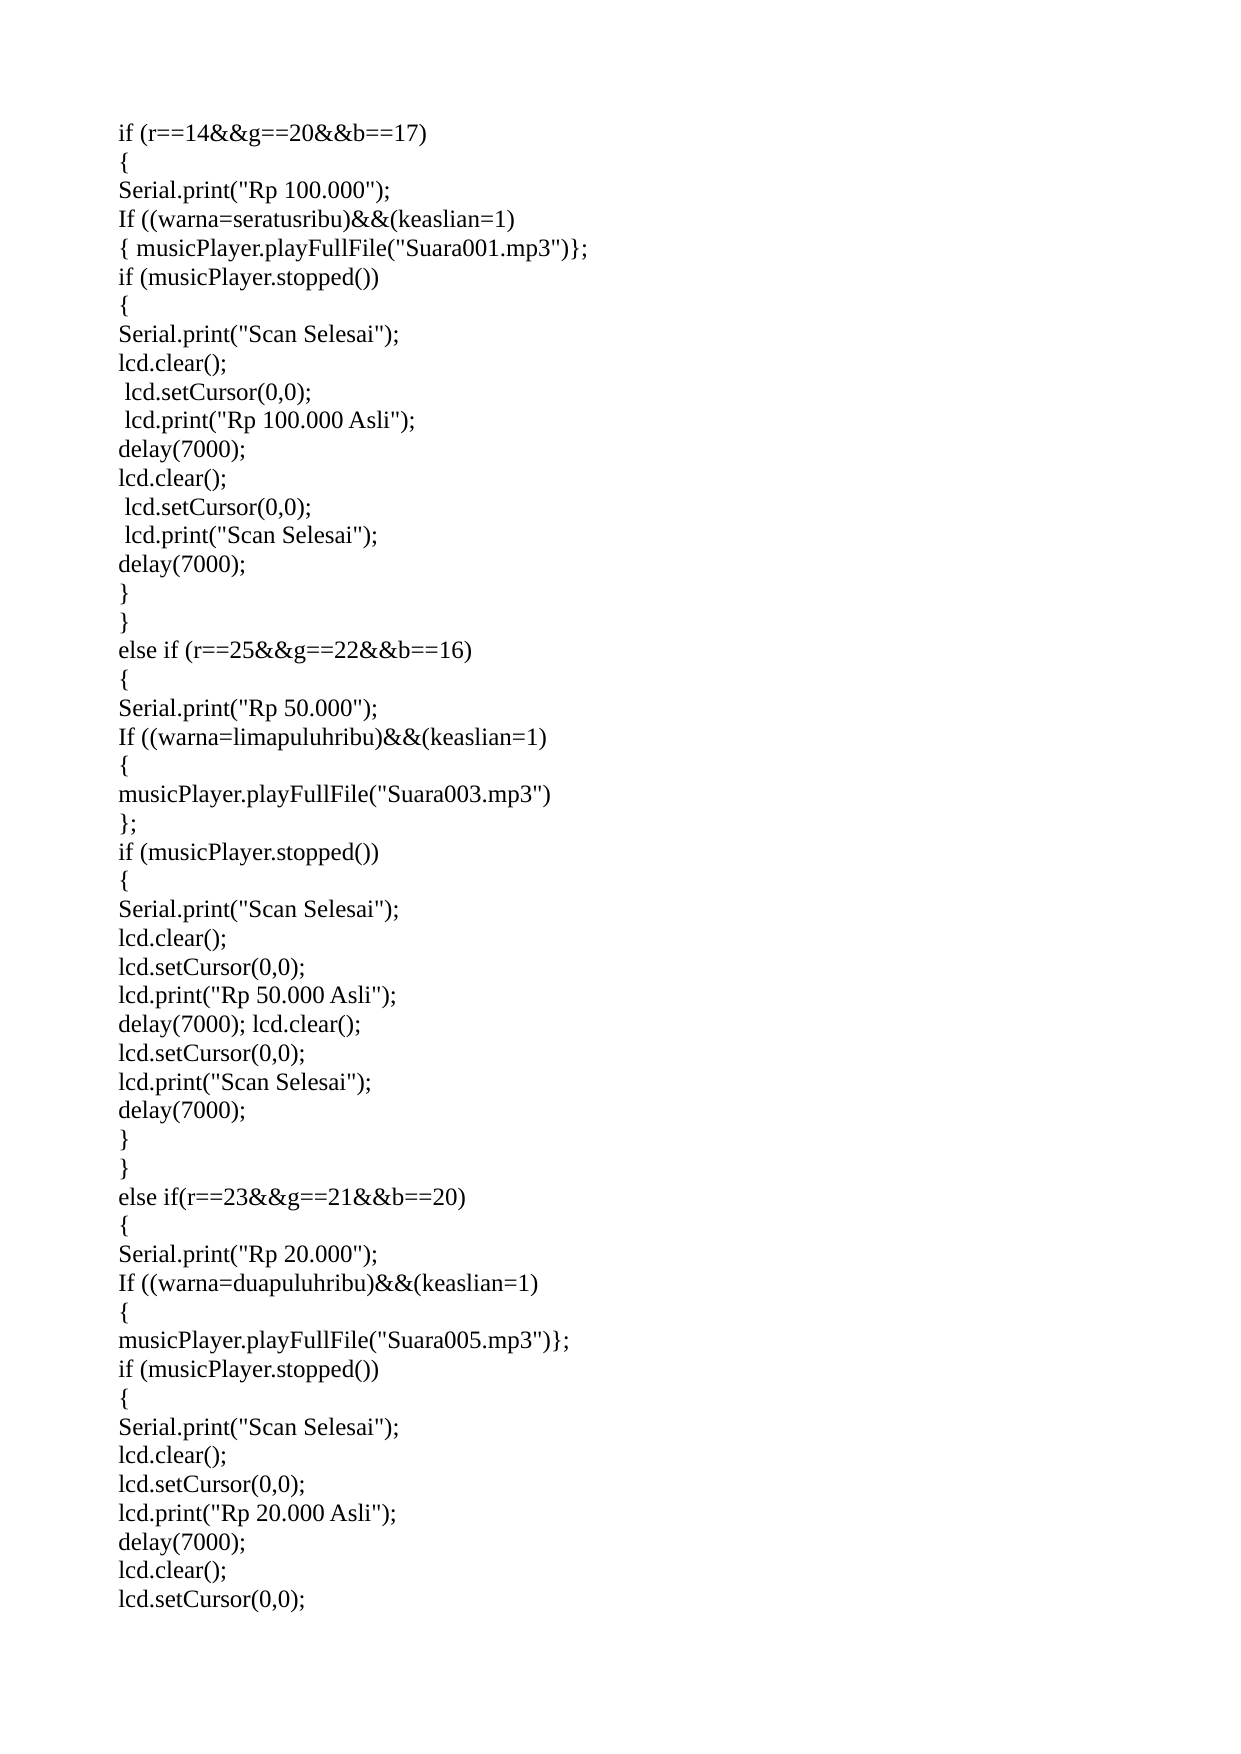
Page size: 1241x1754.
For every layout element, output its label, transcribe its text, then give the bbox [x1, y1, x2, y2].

text { [118, 291, 1122, 319]
text { [118, 866, 1122, 894]
text delay(7000); [118, 549, 1122, 578]
text } [118, 1153, 1122, 1182]
text musicPlayer.playFullFile("Suara005.mp3")}; [118, 1326, 1122, 1354]
text else if(r==23&&g==21&&b==20) [118, 1182, 1122, 1211]
text lcd.print("Scan Selesai"); [118, 521, 1122, 549]
text if (musicPlayer.stopped()) [118, 262, 1122, 291]
text lcd.clear(); [118, 1441, 1122, 1469]
text Serial.print("Scan Selesai"); [118, 1412, 1122, 1441]
text { [118, 1297, 1122, 1326]
text lcd.clear(); [118, 923, 1122, 952]
text musicPlayer.playFullFile("Suara003.mp3") [118, 779, 1122, 808]
text lcd.setCursor(0,0); [118, 377, 1122, 406]
text If ((warna=seratusribu)&&(keaslian=1) [118, 204, 1122, 233]
text lcd.setCursor(0,0); [118, 1584, 1122, 1613]
text If ((warna=duapuluhribu)&&(keaslian=1) [118, 1268, 1122, 1297]
text Serial.print("Rp 100.000"); [118, 176, 1122, 204]
text delay(7000); lcd.clear(); [118, 1009, 1122, 1038]
text { [118, 1211, 1122, 1239]
text } [118, 1124, 1122, 1153]
text lcd.print("Rp 50.000 Asli"); [118, 981, 1122, 1009]
text lcd.setCursor(0,0); [118, 1038, 1122, 1067]
text }; [118, 808, 1122, 837]
text lcd.print("Rp 20.000 Asli"); [118, 1498, 1122, 1527]
text { [118, 1383, 1122, 1412]
text lcd.setCursor(0,0); [118, 492, 1122, 521]
text if (musicPlayer.stopped()) [118, 1354, 1122, 1383]
text lcd.print("Scan Selesai"); [118, 1067, 1122, 1096]
text delay(7000); [118, 434, 1122, 463]
text lcd.clear(); [118, 1556, 1122, 1584]
text if (r==14&&g==20&&b==17) [118, 118, 1122, 147]
text { [118, 751, 1122, 779]
text } [118, 607, 1122, 636]
text if (musicPlayer.stopped()) [118, 837, 1122, 866]
text { [118, 664, 1122, 693]
text lcd.setCursor(0,0); [118, 952, 1122, 981]
text lcd.setCursor(0,0); [118, 1469, 1122, 1498]
text Serial.print("Rp 50.000"); [118, 693, 1122, 722]
text delay(7000); [118, 1096, 1122, 1124]
text Serial.print("Scan Selesai"); [118, 894, 1122, 923]
text If ((warna=limapuluhribu)&&(keaslian=1) [118, 722, 1122, 751]
text Serial.print("Scan Selesai"); [118, 319, 1122, 348]
text lcd.clear(); [118, 463, 1122, 492]
text { [118, 147, 1122, 176]
text lcd.clear(); [118, 348, 1122, 377]
text delay(7000); [118, 1527, 1122, 1556]
text else if (r==25&&g==22&&b==16) [118, 636, 1122, 664]
text lcd.print("Rp 100.000 Asli"); [118, 406, 1122, 434]
text } [118, 578, 1122, 607]
text { musicPlayer.playFullFile("Suara001.mp3")}; [118, 233, 1122, 262]
text Serial.print("Rp 20.000"); [118, 1239, 1122, 1268]
